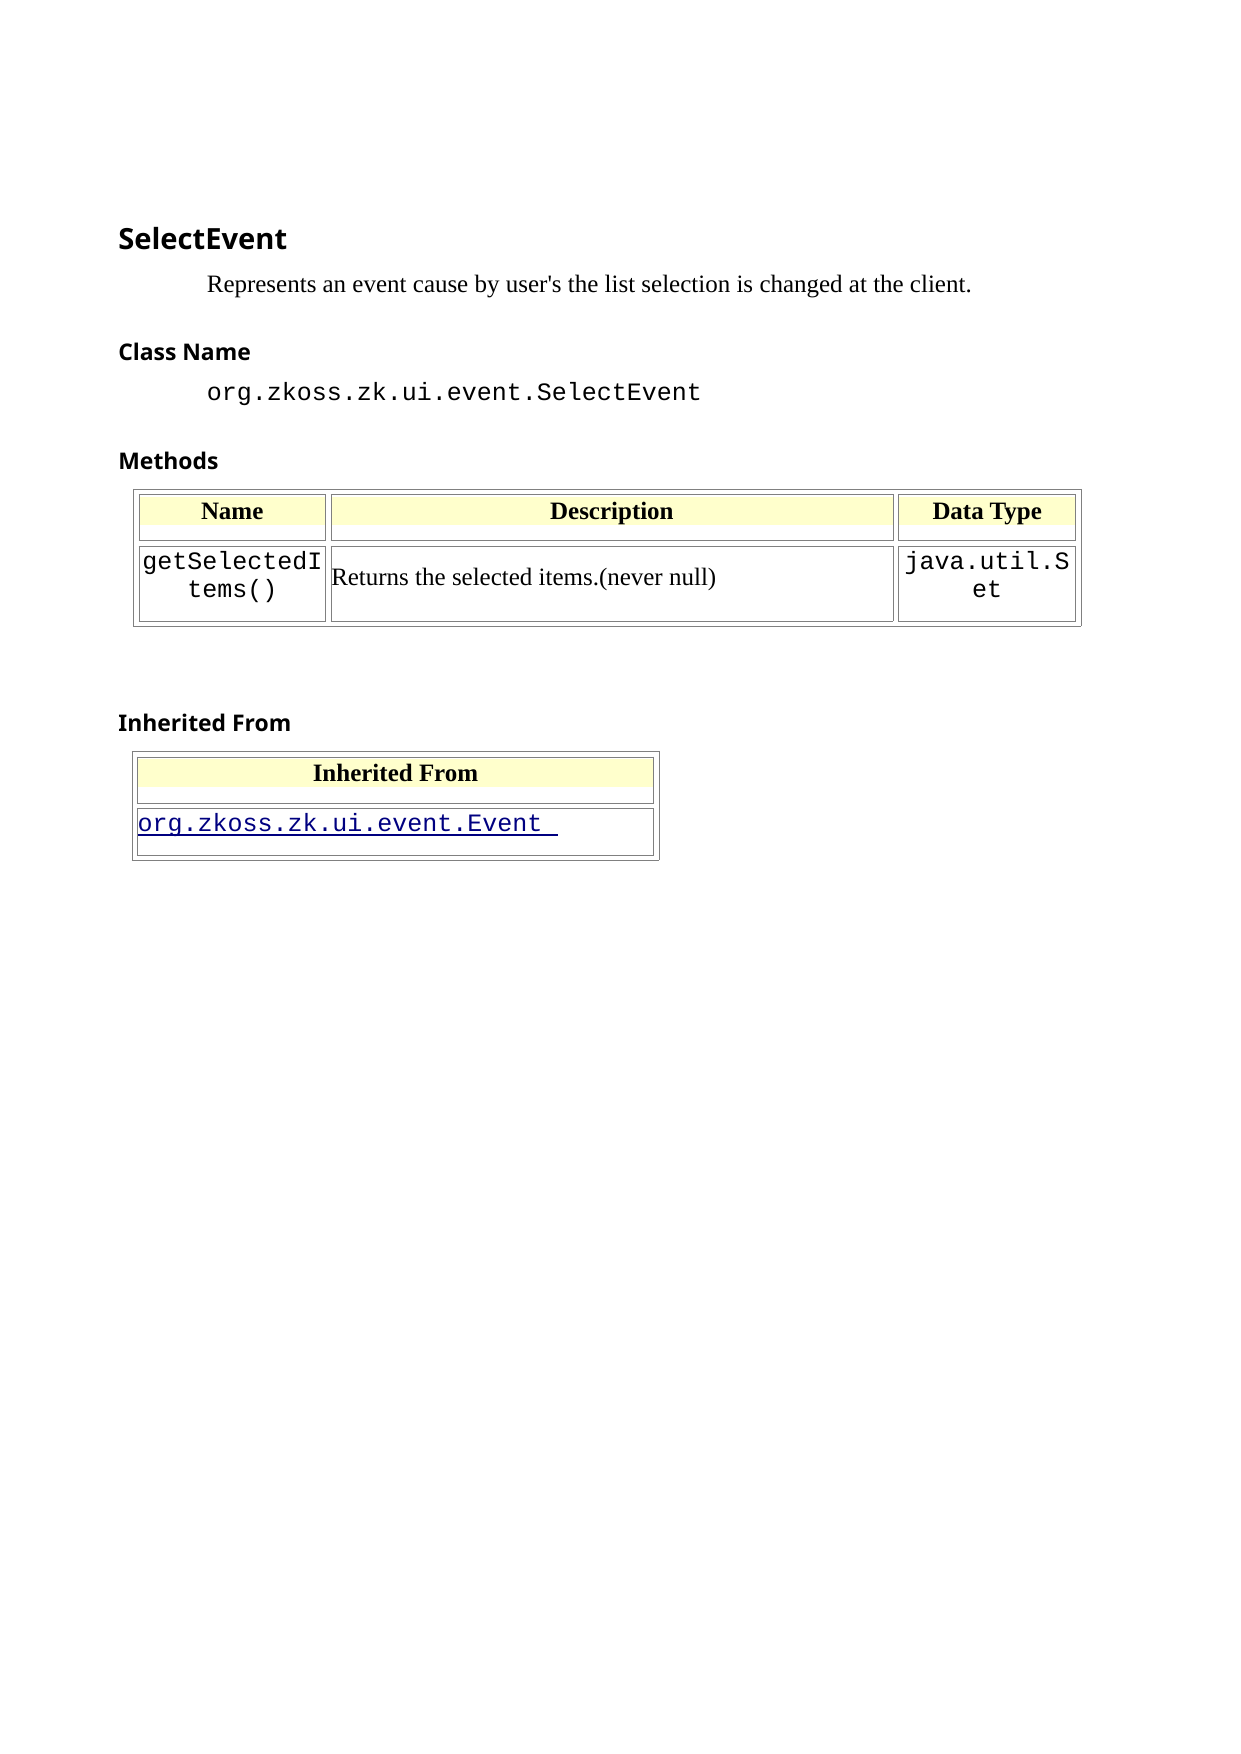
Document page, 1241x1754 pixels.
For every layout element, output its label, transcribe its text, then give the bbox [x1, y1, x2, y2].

text Inherited From [118, 707, 1122, 739]
table_header Name [136, 490, 328, 540]
subtitle Class Name [118, 336, 1122, 367]
table_cell Returns the selected items.(never null) [328, 540, 896, 621]
table_cell getSelectedItems() [136, 540, 328, 621]
table_header Data Type [896, 490, 1078, 540]
text Represents an event cause by user's the list selection is changed at the client. [207, 270, 1122, 298]
table_cell java.util.Set [896, 540, 1078, 621]
subtitle SelectEvent [118, 218, 1122, 258]
table_cell org.zkoss.zk.ui.event.Event [134, 803, 656, 855]
table_header Inherited From [134, 752, 656, 803]
table_header Description [328, 490, 896, 540]
subtitle Methods [118, 445, 1122, 476]
text org.zkoss.zk.ui.event.SelectEvent [207, 379, 1122, 408]
